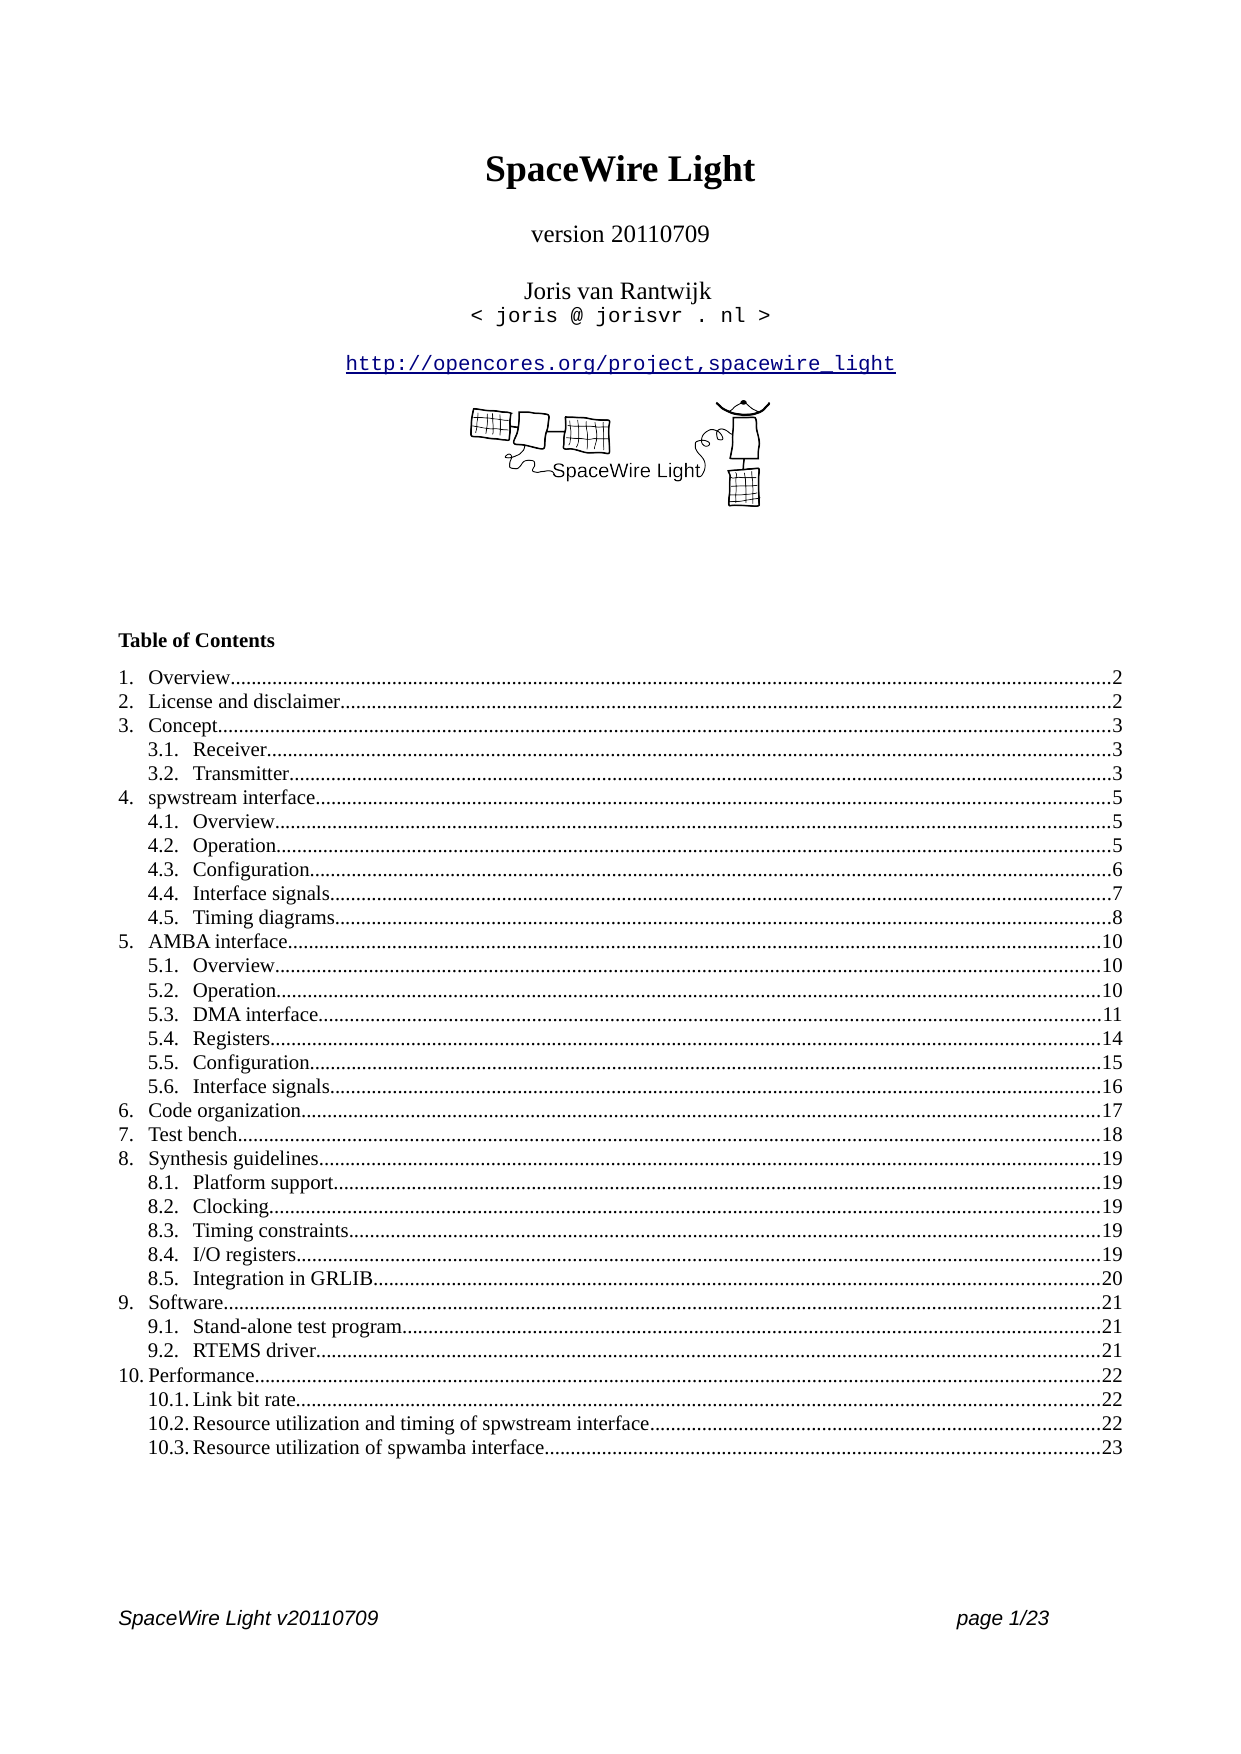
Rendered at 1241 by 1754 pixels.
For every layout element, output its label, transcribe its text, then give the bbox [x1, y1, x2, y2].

text 3.1. Receiver 3 [148, 737, 1122, 761]
text Joris van Rantwijk [118, 276, 1122, 305]
text 8. Synthesis guidelines 19 [118, 1146, 1122, 1170]
text 5.4. Registers 14 [148, 1026, 1122, 1050]
text http://opencores.org/project,spacewire_light [118, 353, 1122, 376]
text 5.3. DMA interface 11 [148, 1002, 1122, 1026]
text 4.3. Configuration 6 [148, 857, 1122, 881]
text < joris @ jorisvr . nl > [118, 305, 1122, 329]
picture [470, 400, 771, 507]
text 9.1. Stand-alone test program 21 [148, 1314, 1122, 1338]
text 8.2. Clocking 19 [148, 1194, 1122, 1218]
text 4.1. Overview 5 [148, 809, 1122, 833]
text 10.2. Resource utilization and timing of spwstream interface 22 [148, 1411, 1122, 1435]
text 5. AMBA interface 10 [118, 929, 1122, 953]
text version 20110709 [118, 219, 1122, 247]
text 5.6. Interface signals 16 [148, 1074, 1122, 1098]
text 3.2. Transmitter 3 [148, 761, 1122, 785]
subtitle Table of Contents [118, 628, 1122, 652]
text 10. Performance 22 [118, 1362, 1122, 1387]
text 5.5. Configuration 15 [148, 1050, 1122, 1074]
text 7. Test bench 18 [118, 1122, 1122, 1146]
text 8.1. Platform support 19 [148, 1170, 1122, 1194]
text 5.2. Operation 10 [148, 977, 1122, 1002]
text 9.2. RTEMS driver 21 [148, 1338, 1122, 1362]
text 8.5. Integration in GRLIB 20 [148, 1266, 1122, 1290]
text 1. Overview 2 [118, 665, 1122, 689]
text 3. Concept 3 [118, 713, 1122, 737]
text 8.3. Timing constraints 19 [148, 1218, 1122, 1242]
text 2. License and disclaimer 2 [118, 689, 1122, 713]
text 4. spwstream interface 5 [118, 785, 1122, 809]
text 8.4. I/O registers 19 [148, 1242, 1122, 1266]
text 9. Software 21 [118, 1290, 1122, 1314]
text 10.1. Link bit rate 22 [148, 1387, 1122, 1411]
text 4.2. Operation 5 [148, 833, 1122, 857]
text 4.5. Timing diagrams 8 [148, 905, 1122, 929]
text SpaceWire Light [118, 147, 1122, 190]
text 10.3. Resource utilization of spwamba interface 23 [148, 1435, 1122, 1459]
text 5.1. Overview 10 [148, 953, 1122, 977]
text 6. Code organization 17 [118, 1098, 1122, 1122]
text 4.4. Interface signals 7 [148, 881, 1122, 905]
